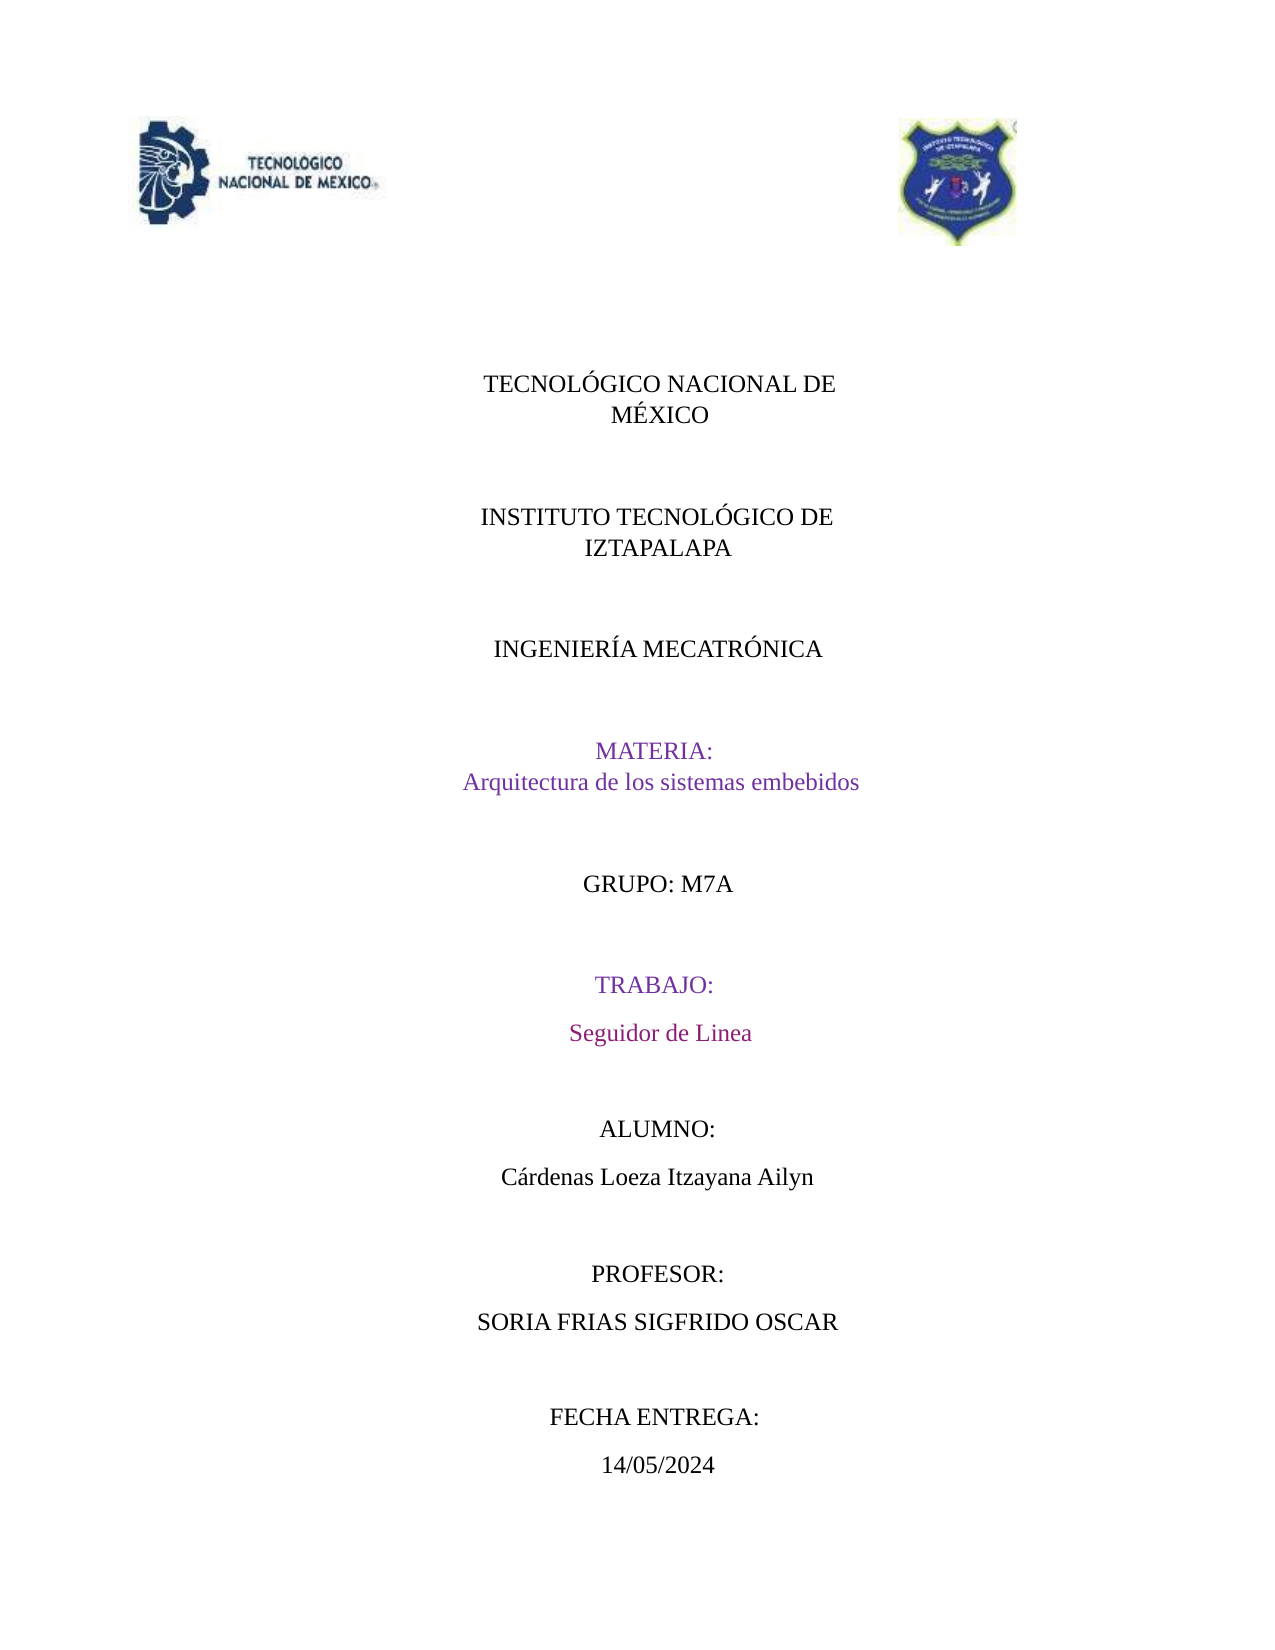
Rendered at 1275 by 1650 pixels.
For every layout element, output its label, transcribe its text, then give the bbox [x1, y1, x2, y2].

text SORIA FRIAS SIGFRIDO OSCAR [169, 1307, 1153, 1335]
picture [128, 116, 388, 229]
text GRUPO: M7A [169, 869, 1152, 897]
text TECNOLÓGICO NACIONAL DE [169, 369, 1157, 398]
text IZTAPALAPA [169, 533, 1152, 561]
text MÉXICO [169, 400, 1157, 429]
text PROFESOR: [169, 1259, 1153, 1287]
text MATERIA: [164, 736, 1157, 765]
text INSTITUTO TECNOLÓGICO DE [169, 502, 1151, 530]
text 14/05/2024 [169, 1450, 1152, 1479]
text INGENIERÍA MECATRÓNICA [169, 634, 1152, 663]
text ALUMNO: [169, 1114, 1152, 1143]
text Cárdenas Loeza Itzayana Ailyn [169, 1162, 1151, 1191]
text Seguidor de Linea [164, 1018, 1157, 1047]
picture [898, 118, 1017, 246]
text Arquitectura de los sistemas embebidos [165, 767, 1157, 796]
text FECHA ENTREGA: [169, 1402, 1152, 1431]
text TRABAJO: [164, 970, 1157, 999]
